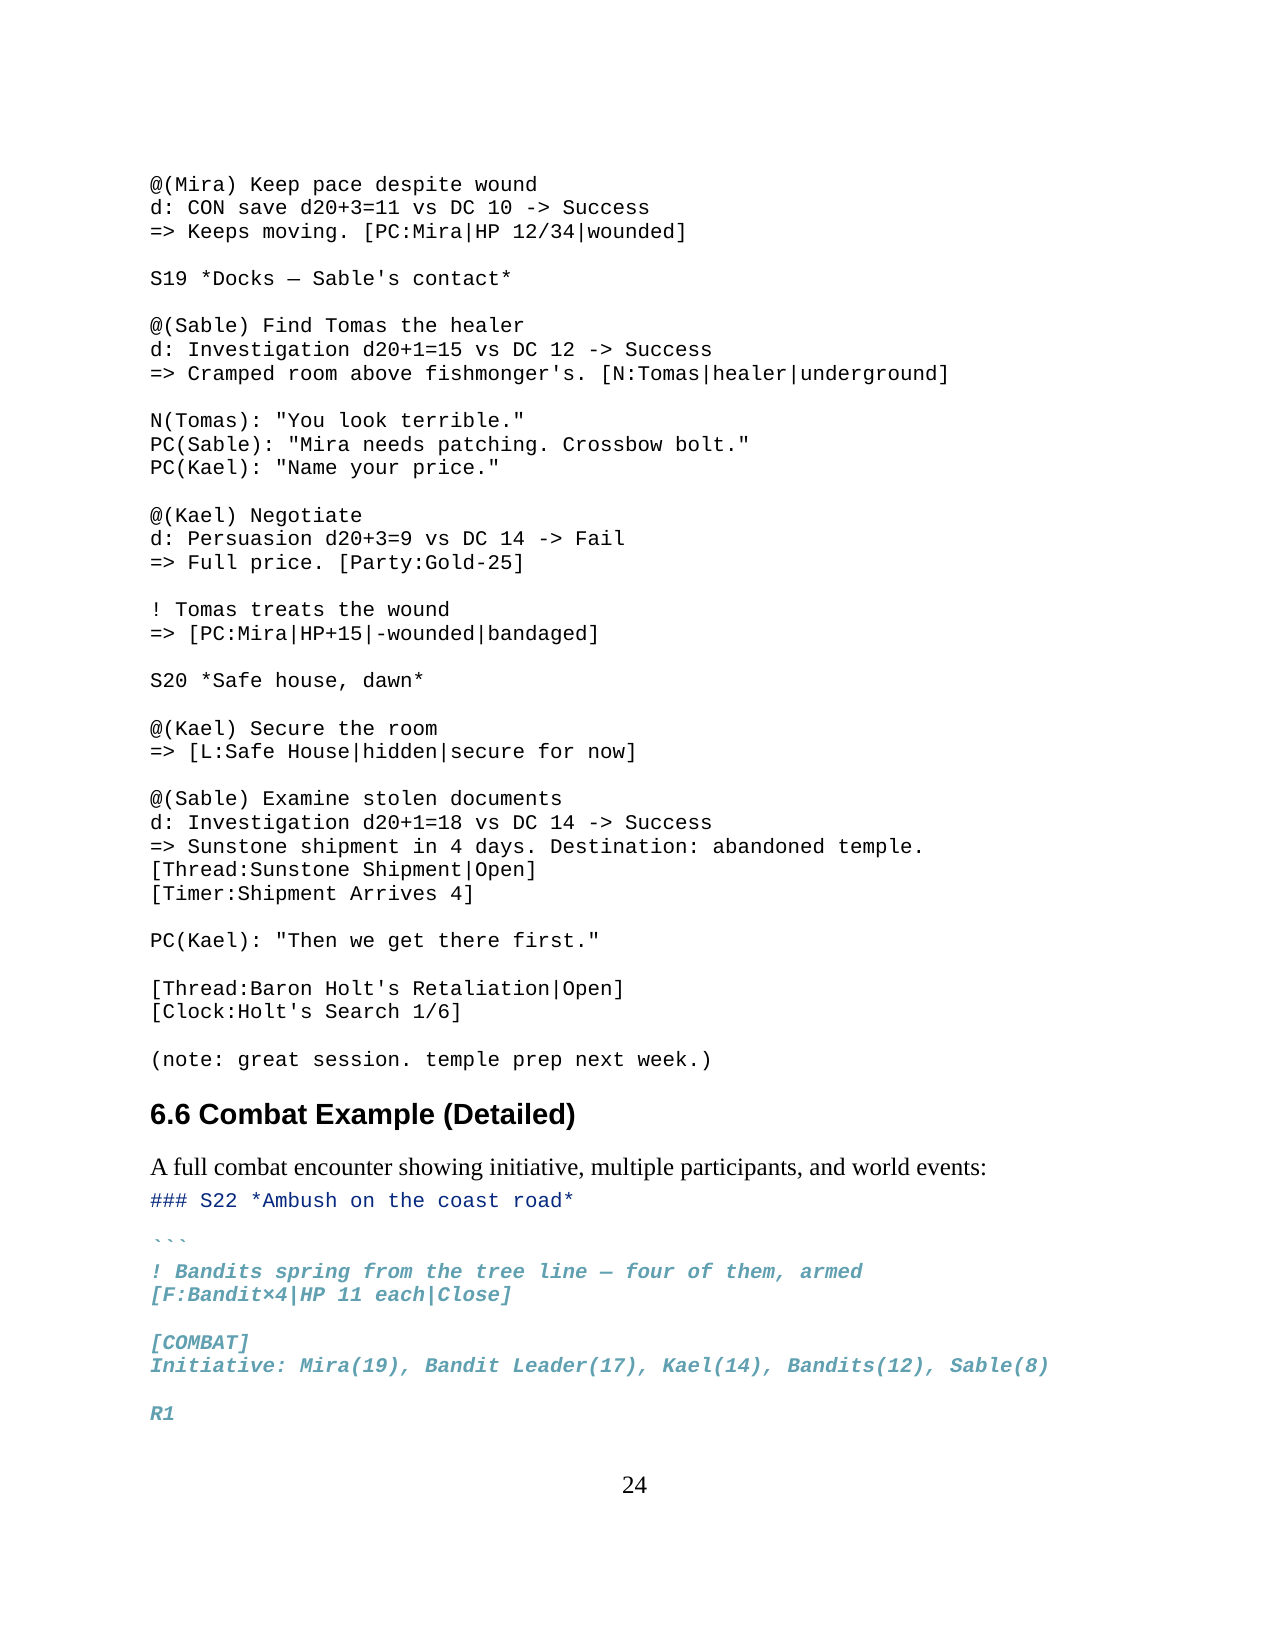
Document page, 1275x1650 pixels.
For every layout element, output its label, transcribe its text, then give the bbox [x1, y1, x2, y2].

text [Thread:Baron Holt's Retaliation|Open] [150, 978, 1125, 1001]
text => Cramped room above fishmonger's. [N:Tomas|healer|underground] [150, 363, 1125, 386]
text d: CON save d20+3=11 vs DC 10 -> Success [150, 197, 1125, 221]
text R1 [150, 1403, 1125, 1426]
text [Clock:Holt's Search 1/6] [150, 1001, 1125, 1025]
text [F:Bandit×4|HP 11 each|Close] [150, 1284, 1125, 1308]
text ### S22 *Ambush on the coast road* [150, 1190, 1125, 1213]
text => Keeps moving. [PC:Mira|HP 12/34|wounded] [150, 221, 1125, 244]
text d: Investigation d20+1=18 vs DC 14 -> Success [150, 812, 1125, 836]
text PC(Kael): "Name your price." [150, 457, 1125, 481]
text => Full price. [Party:Gold-25] [150, 552, 1125, 576]
text S19 *Docks — Sable's contact* [150, 268, 1125, 292]
text => [PC:Mira|HP+15|-wounded|bandaged] [150, 623, 1125, 647]
text N(Tomas): "You look terrible." [150, 410, 1125, 434]
text => Sunstone shipment in 4 days. Destination: abandoned temple. [150, 836, 1125, 859]
text ``` [150, 1237, 1125, 1261]
text Initiative: Mira(19), Bandit Leader(17), Kael(14), Bandits(12), Sable(8) [150, 1355, 1125, 1379]
text PC(Sable): "Mira needs patching. Crossbow bolt." [150, 434, 1125, 457]
text @(Kael) Secure the room [150, 717, 1125, 741]
text S20 *Safe house, dawn* [150, 670, 1125, 694]
text ! Bandits spring from the tree line — four of them, armed [150, 1261, 1125, 1284]
text d: Investigation d20+1=15 vs DC 12 -> Success [150, 339, 1125, 363]
text (note: great session. temple prep next week.) [150, 1048, 1125, 1072]
text @(Mira) Keep pace despite wound [150, 174, 1125, 197]
text [COMBAT] [150, 1332, 1125, 1355]
text A full combat encounter showing initiative, multiple participants, and world events: [150, 1152, 1125, 1181]
text d: Persuasion d20+3=9 vs DC 14 -> Fail [150, 528, 1125, 552]
text ! Tomas treats the wound [150, 599, 1125, 623]
text @(Kael) Negotiate [150, 505, 1125, 528]
text @(Sable) Examine stolen documents [150, 788, 1125, 812]
text PC(Kael): "Then we get there first." [150, 930, 1125, 954]
text [Thread:Sunstone Shipment|Open] [150, 859, 1125, 883]
text [Timer:Shipment Arrives 4] [150, 883, 1125, 907]
text @(Sable) Find Tomas the healer [150, 316, 1125, 339]
text => [L:Safe House|hidden|secure for now] [150, 741, 1125, 765]
subtitle 6.6 Combat Example (Detailed) [150, 1097, 1125, 1131]
